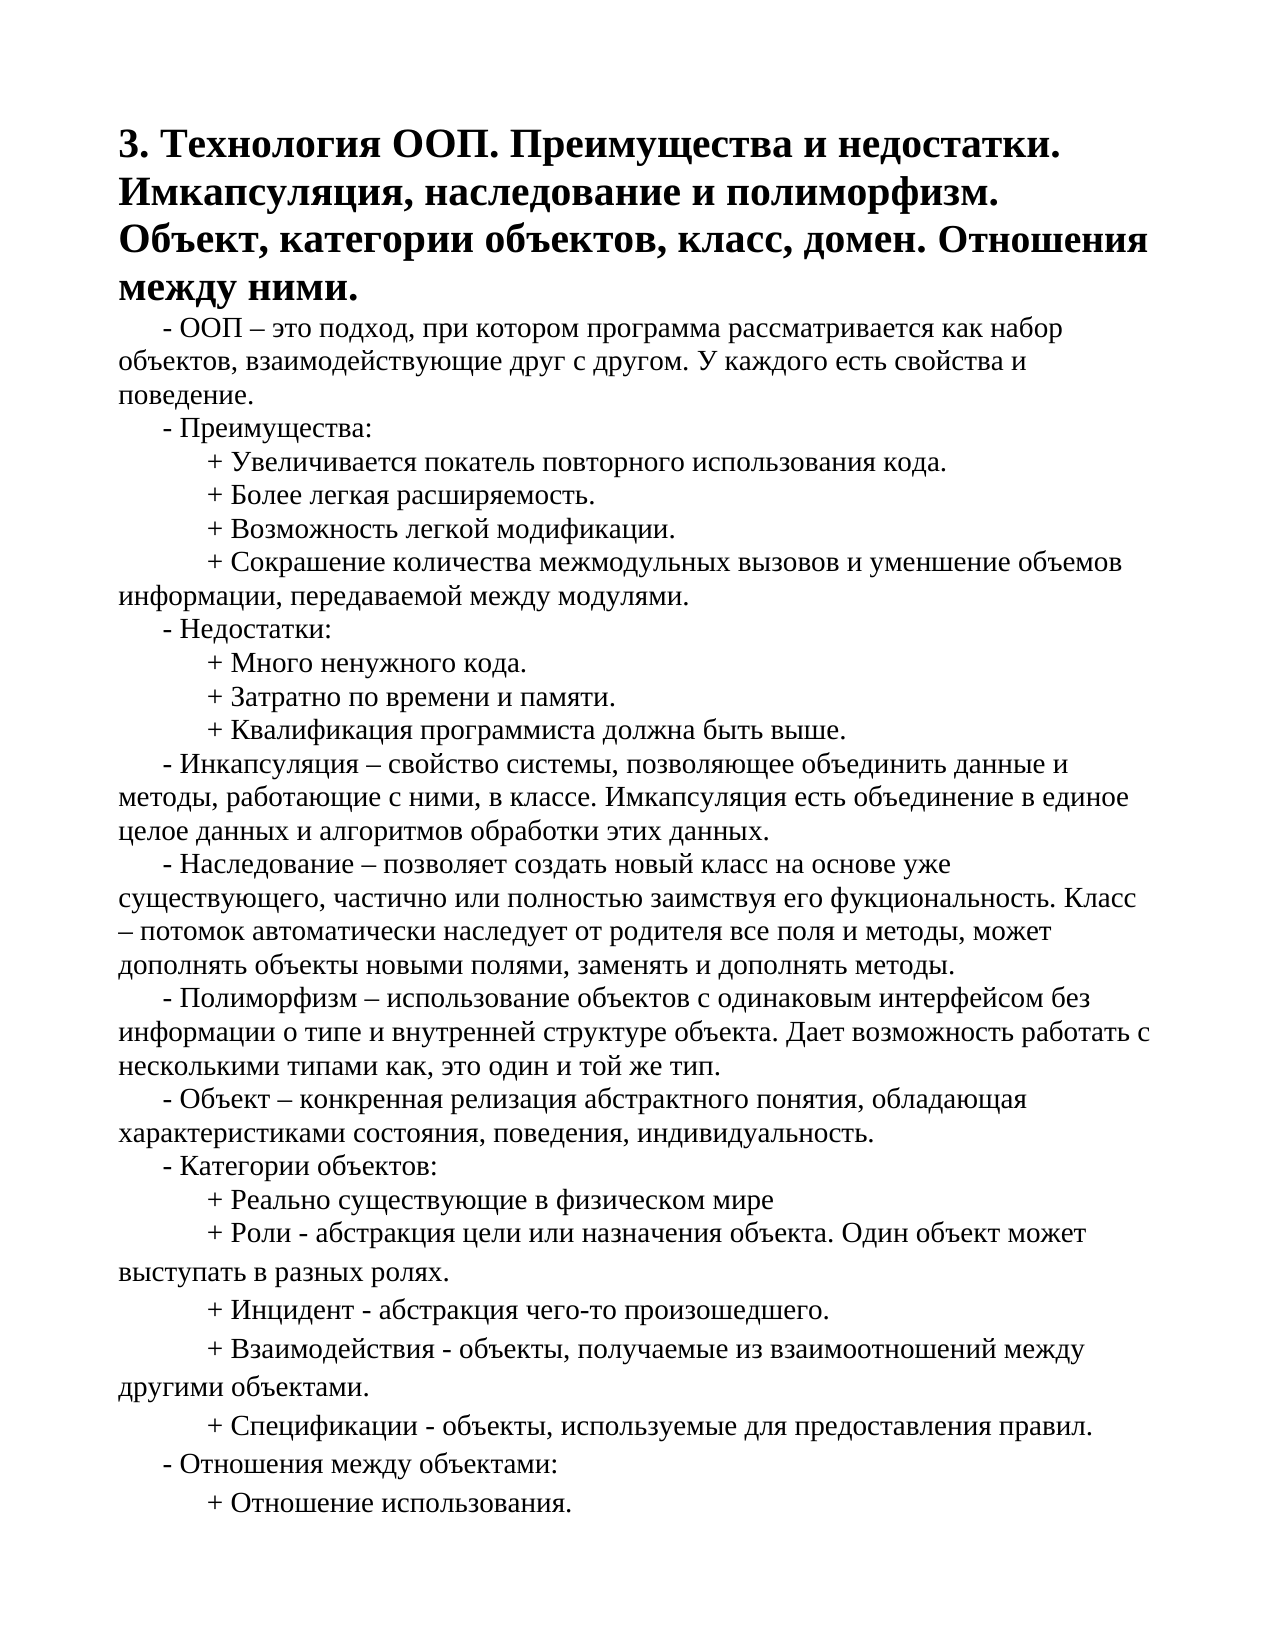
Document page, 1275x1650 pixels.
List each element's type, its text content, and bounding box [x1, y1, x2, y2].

text + Реально существующие в физическом мире [118, 1182, 1157, 1215]
text - Недостатки: [118, 612, 1157, 645]
text - Категории объектов: [118, 1148, 1157, 1182]
text + Затратно по времени и памяти. [118, 679, 1157, 712]
text + Увеличивается покатель повторного использования кода. [118, 444, 1157, 477]
text + Квалификация программиста должна быть выше. [118, 712, 1157, 746]
text + Спецификации - объекты, используемые для предоставления правил. [118, 1408, 1157, 1442]
text - ООП – это подход, при котором программа рассматривается как набор объектов, взаимодействующие друг с другом. У каждого есть свойства и поведение. [118, 310, 1157, 410]
text + Сокрашение количества межмодульных вызовов и уменшение объемов информации, передаваемой между модулями. [118, 544, 1157, 612]
text + Отношение использования. [118, 1485, 1157, 1519]
text + Роли - абстракция цели или назначения объекта. Один объект может выступать в разных ролях. [118, 1215, 1157, 1287]
text - Отношения между объектами: [118, 1447, 1157, 1480]
text - Объект – конкренная релизация абстрактного понятия, обладающая характеристиками состояния, поведения, индивидуальность. [118, 1081, 1157, 1148]
text - Наследование – позволяет создать новый класс на основе уже существующего, частично или полностью заимствуя его фукциональность. Класс – потомок автоматически наследует от родителя все поля и методы, может дополнять объекты новыми полями, заменять и дополнять методы. [118, 846, 1157, 981]
text 3. Технология ООП. Преимущества и недостатки. Имкапсуляция, наследование и полиморфизм. Объект, категории объектов, класс, домен. Отношения между ними. [118, 118, 1157, 310]
text - Полиморфизм – использование объектов с одинаковым интерфейсом без информации о типе и внутренней структуре объекта. Дает возможность работать с несколькими типами как, это один и той же тип. [118, 981, 1157, 1081]
text + Более легкая расширяемость. [118, 477, 1157, 511]
text + Инцидент - абстракция чего-то произошедшего. [118, 1292, 1157, 1326]
text + Взаимодействия - объекты, получаемые из взаимоотношений между другими объектами. [118, 1331, 1157, 1403]
text - Инкапсуляция – свойство системы, позволяющее объединить данные и методы, работающие с ними, в классе. Имкапсуляция есть объединение в единое целое данных и алгоритмов обработки этих данных. [118, 746, 1157, 846]
text - Преимущества: [118, 410, 1157, 444]
text + Много ненужного кода. [118, 645, 1157, 679]
text + Возможность легкой модификации. [118, 511, 1157, 544]
